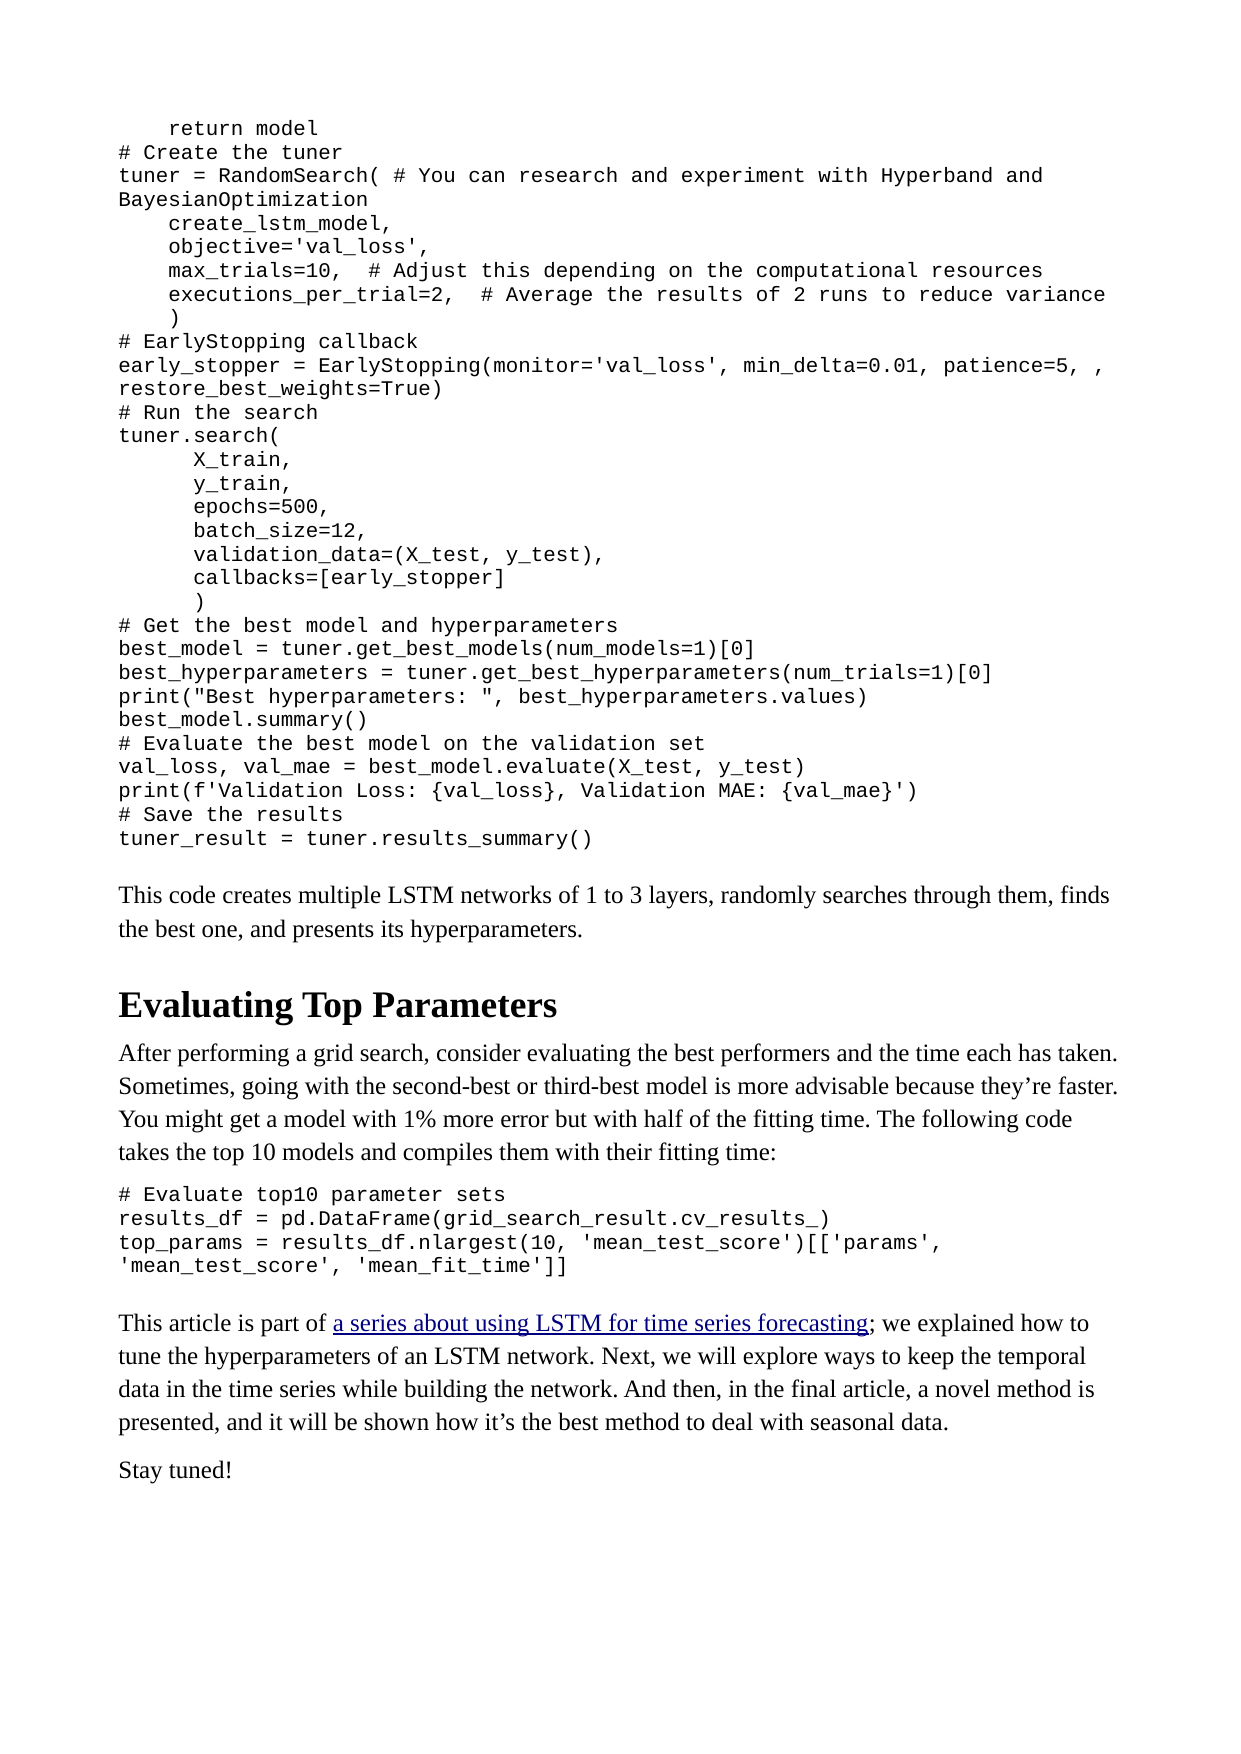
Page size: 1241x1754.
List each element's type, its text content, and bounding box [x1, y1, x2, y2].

text Stay tuned! [118, 1455, 1122, 1484]
text X_train, [118, 449, 1122, 473]
text tuner = RandomSearch( # You can research and experiment with Hyperband and BayesianOptimization [118, 165, 1122, 213]
subtitle Evaluating Top Parameters [118, 982, 1122, 1025]
text After performing a grid search, consider evaluating the best performers and the time each has taken. Sometimes, going with the second-best or third-best model is more advisable because they’re faster. You might get a model with 1% more error but with half of the fitting time. The following code takes the top 10 models and compiles them with their fitting time: [118, 1038, 1122, 1166]
text # Create the tuner [118, 142, 1122, 165]
text top_params = results_df.nlargest(10, 'mean_test_score')[['params', 'mean_test_score', 'mean_fit_time']] [118, 1232, 1122, 1279]
text This code creates multiple LSTM networks of 1 to 3 layers, randomly searches through them, finds the best one, and presents its hyperparameters. [118, 881, 1122, 942]
text results_df = pd.DataFrame(grid_search_result.cv_results_) [118, 1208, 1122, 1232]
text best_model = tuner.get_best_models(num_models=1)[0] [118, 638, 1122, 662]
text return model [118, 118, 1122, 142]
text # Run the search [118, 402, 1122, 426]
text y_train, [118, 473, 1122, 496]
text executions_per_trial=2, # Average the results of 2 runs to reduce variance [118, 284, 1122, 307]
text # Get the best model and hyperparameters [118, 615, 1122, 638]
text batch_size=12, [118, 520, 1122, 544]
text validation_data=(X_test, y_test), [118, 544, 1122, 567]
text max_trials=10, # Adjust this depending on the computational resources [118, 260, 1122, 284]
text val_loss, val_mae = best_model.evaluate(X_test, y_test) [118, 757, 1122, 780]
text ) [118, 591, 1122, 615]
text epochs=500, [118, 496, 1122, 520]
text callbacks=[early_stopper] [118, 567, 1122, 591]
text ) [118, 307, 1122, 331]
text # Save the results [118, 804, 1122, 827]
text # Evaluate the best model on the validation set [118, 733, 1122, 757]
text # Evaluate top10 parameter sets [118, 1184, 1122, 1208]
text best_hyperparameters = tuner.get_best_hyperparameters(num_trials=1)[0] [118, 662, 1122, 686]
text print("Best hyperparameters: ", best_hyperparameters.values) [118, 686, 1122, 709]
text # EarlyStopping callback [118, 331, 1122, 354]
text create_lstm_model, [118, 213, 1122, 236]
text best_model.summary() [118, 709, 1122, 733]
text objective='val_loss', [118, 236, 1122, 260]
text early_stopper = EarlyStopping(monitor='val_loss', min_delta=0.01, patience=5, , restore_best_weights=True) [118, 354, 1122, 402]
text tuner_result = tuner.results_summary() [118, 827, 1122, 851]
text tuner.search( [118, 426, 1122, 449]
text print(f'Validation Loss: {val_loss}, Validation MAE: {val_mae}') [118, 780, 1122, 804]
text This article is part of a series about using LSTM for time series forecasting; we explained how to tune the hyperparameters of an LSTM network. Next, we will explore ways to keep the temporal data in the time series while building the network. And then, in the final article, a novel method is presented, and it will be shown how it’s the best method to deal with seasonal data. [118, 1308, 1122, 1436]
